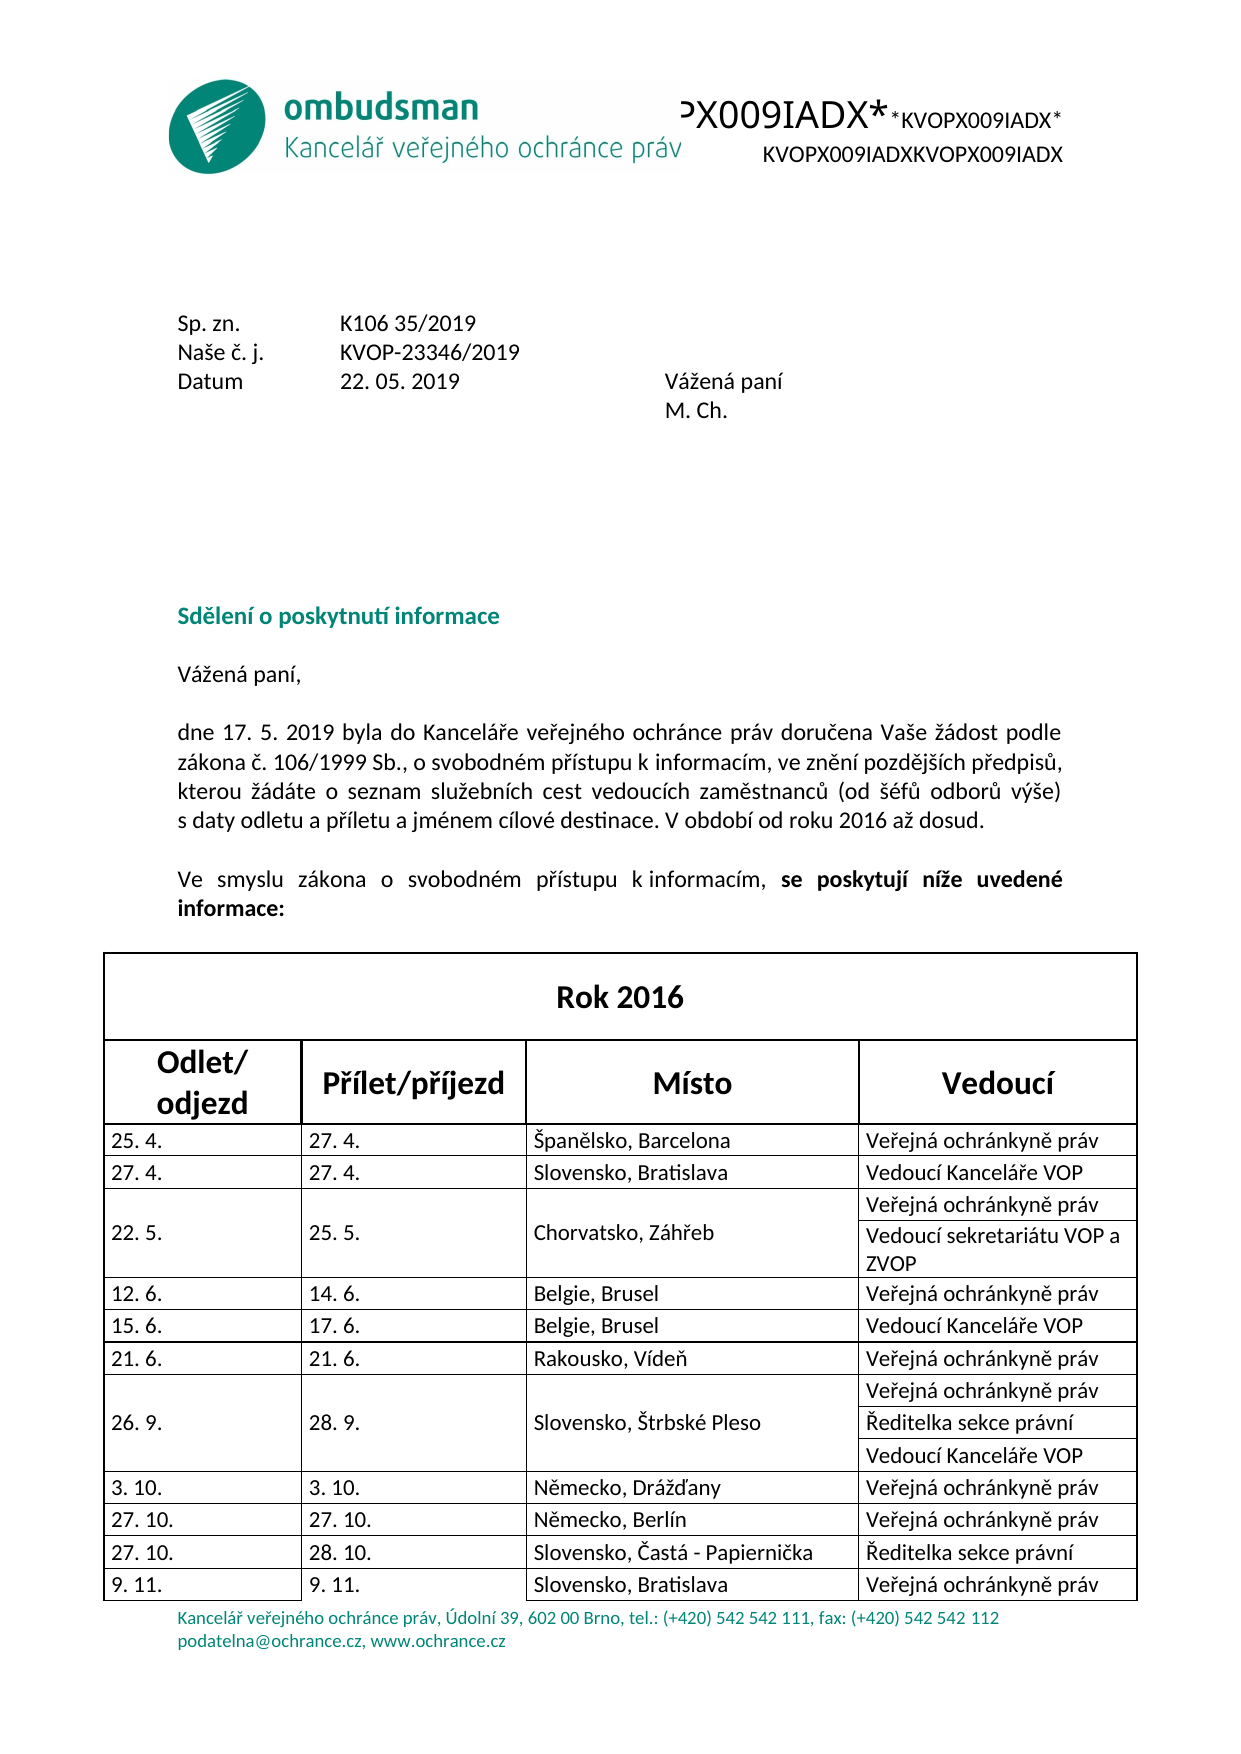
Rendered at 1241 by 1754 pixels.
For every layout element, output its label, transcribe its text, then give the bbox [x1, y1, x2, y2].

table_cell 25. 4. [105, 1125, 301, 1155]
table_cell Slovensko, Častá - Papiernička [527, 1536, 858, 1567]
table_cell 28. 9. [302, 1375, 526, 1471]
table_cell 26. 9. [105, 1375, 301, 1471]
table_cell Belgie, Brusel [527, 1310, 858, 1341]
table_cell Veřejná ochránkyně práv [859, 1504, 1136, 1535]
table_cell 28. 10. [302, 1536, 526, 1567]
table_cell 21. 6. [105, 1343, 301, 1374]
table_header Sp. zn. Naše č. j. Datum [177, 220, 340, 542]
table_cell 22. 5. [105, 1189, 301, 1277]
table_cell Odlet/odjezd [105, 1041, 300, 1123]
subtitle Sdělení o poskytnutí informace [177, 600, 1063, 631]
table_cell 12. 6. [105, 1278, 301, 1309]
table_cell Ředitelka sekce právní [859, 1536, 1136, 1567]
table_cell Slovensko, Bratislava [527, 1156, 858, 1187]
table_cell Vedoucí Kanceláře VOP [859, 1156, 1136, 1187]
table_cell Veřejná ochránkyně práv [859, 1278, 1136, 1309]
table_cell Místo [527, 1041, 858, 1123]
table_cell 27. 10. [302, 1504, 526, 1535]
table_cell 17. 6. [302, 1310, 526, 1341]
table_cell Slovensko, Bratislava [527, 1569, 858, 1600]
table_cell Chorvatsko, Záhřeb [527, 1189, 858, 1277]
table_cell Ředitelka sekce právní [859, 1407, 1136, 1438]
table_cell Rakousko, Vídeň [527, 1343, 858, 1374]
table_cell Veřejná ochránkyně práv [859, 1569, 1136, 1600]
table_cell 21. 6. [302, 1343, 526, 1374]
table_cell 15. 6. [105, 1310, 301, 1341]
table_cell Veřejná ochránkyně práv [859, 1375, 1136, 1406]
table_cell Německo, Drážďany [527, 1472, 858, 1503]
table_cell 3. 10. [105, 1472, 301, 1503]
table_cell Veřejná ochránkyně práv [859, 1343, 1136, 1374]
table_cell 14. 6. [302, 1278, 526, 1309]
table_cell 27. 10. [105, 1536, 301, 1567]
table_cell Vedoucí [860, 1041, 1136, 1123]
table_cell Vedoucí sekretariátu VOP a ZVOP [859, 1221, 1136, 1277]
table_cell Německo, Berlín [527, 1504, 858, 1535]
table_cell 27. 4. [302, 1156, 526, 1187]
table_cell Přílet/příjezd [303, 1041, 525, 1123]
table_cell 27. 4. [302, 1125, 526, 1155]
text Vážená paní, [177, 659, 1063, 688]
table_cell 27. 4. [105, 1156, 301, 1187]
table_cell 27. 10. [105, 1504, 301, 1535]
table_cell Slovensko, Štrbské Pleso [527, 1375, 858, 1471]
table_cell 25. 5. [302, 1189, 526, 1277]
text dne 17. 5. 2019 byla do Kanceláře veřejného ochránce práv doručena Vaše žádost podle zákona č. 106/1999 Sb., o svobodném přístupu k informacím, ve znění pozdějších předpisů, kterou žádáte o seznam služebních cest vedoucích zaměstnanců (od šéfů odborů výše) s daty odletu a příletu a jménem cílové destinace. V období od roku 2016 až dosud. [177, 717, 1063, 834]
text Ve smyslu zákona o svobodném přístupu k informacím, se poskytují níže uvedené informace: [177, 864, 1063, 922]
table_cell 9. 11. [302, 1569, 526, 1600]
table_cell Španělsko, Barcelona [527, 1125, 858, 1155]
table_cell Veřejná ochránkyně práv [859, 1125, 1136, 1155]
table_cell 3. 10. [302, 1472, 526, 1503]
table_header K106 35/2019 KVOP-23346/2019 22. 05. 2019 [340, 220, 664, 542]
table_cell Vedoucí Kanceláře VOP [859, 1310, 1136, 1341]
table_cell Veřejná ochránkyně práv [859, 1189, 1136, 1220]
table_header Rok 2016 [105, 954, 1136, 1039]
table_header Vážená paní M. Ch. [665, 220, 1085, 542]
table_cell Veřejná ochránkyně práv [859, 1472, 1136, 1503]
table_cell 9. 11. [105, 1569, 301, 1600]
table_cell Belgie, Brusel [527, 1278, 858, 1309]
table_cell Vedoucí Kanceláře VOP [859, 1439, 1136, 1471]
